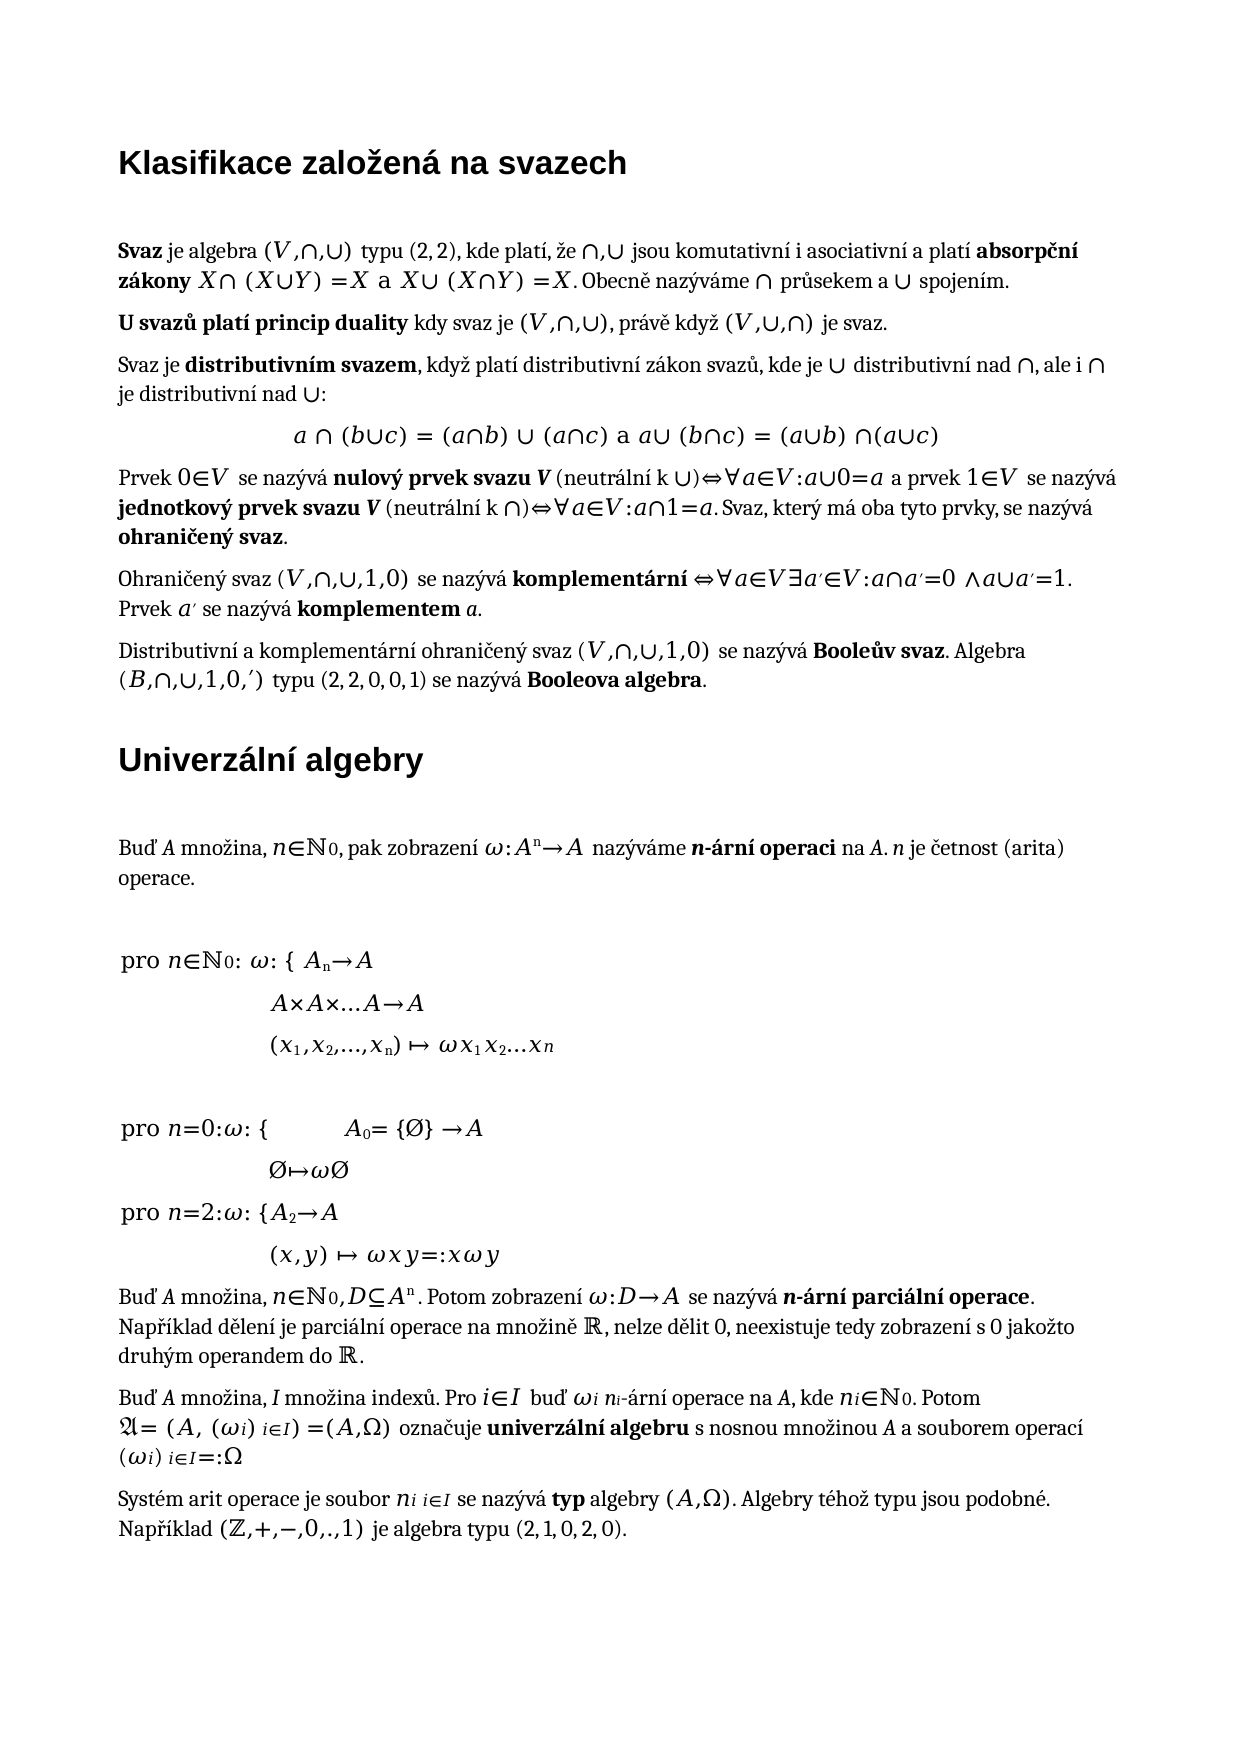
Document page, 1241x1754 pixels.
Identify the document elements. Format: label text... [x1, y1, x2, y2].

text pro 𝑛=2:𝜔: { 𝐴2→𝐴 [121, 1197, 1122, 1227]
text Ohraničený svaz (𝑉,∩,∪,1,0) se nazývá komplementární ⇔∀𝑎∈𝑉∃𝑎′∈𝑉:𝑎∩𝑎′=0 ∧𝑎∪𝑎′=1. Prvek 𝑎′ se nazývá komplementem a. [118, 563, 1122, 622]
text Systém arit operace je soubor 𝑛𝑖 𝑖∈𝐼 se nazývá typ algebry (𝐴,Ω). Algebry téhož typu jsou podobné. Například (ℤ,+,−,0,.,1) je algebra typu (2, 1, 0, 2, 0). [118, 1483, 1122, 1542]
text (𝑥,𝑦) ↦ 𝜔𝑥𝑦=:𝑥𝜔𝑦 [121, 1239, 1122, 1269]
text Distributivní a komplementární ohraničený svaz (𝑉,∩,∪,1,0) se nazývá Booleův svaz. Algebra (𝐵,∩,∪,1,0,′) typu (2, 2, 0, 0, 1) se nazývá Booleova algebra. [118, 634, 1122, 693]
text Ø↦𝜔Ø [121, 1155, 1122, 1185]
text 𝑎 ∩ (𝑏∪𝑐) = (𝑎∩𝑏) ∪ (𝑎∩𝑐) a 𝑎∪ (𝑏∩𝑐) = (𝑎∪𝑏) ∩(𝑎∪𝑐) [118, 420, 1122, 450]
text U svazů platí princip duality kdy svaz je (𝑉,∩,∪), právě když (𝑉,∪,∩) je svaz. [118, 307, 1122, 336]
text Buď A množina, 𝑛∈ℕ0,𝐷⊆𝐴n . Potom zobrazení 𝜔:𝐷→𝐴 se nazývá n-ární parciální operace. Například dělení je parciální operace na množině ℝ, nelze dělit 0, neexistuje tedy zobrazení s 0 jakožto druhým operandem do ℝ. [118, 1281, 1122, 1370]
text Buď A množina, I množina indexů. Pro 𝑖∈𝐼 buď 𝜔𝑖 ni-ární operace na A, kde 𝑛𝑖∈ℕ0. Potom 𝔄= (𝐴, (𝜔𝑖) 𝑖∈𝐼) =(𝐴,Ω) označuje univerzální algebru s nosnou množinou A a souborem operací (𝜔𝑖) 𝑖∈𝐼=:Ω [118, 1382, 1122, 1471]
text Univerzální algebry [118, 748, 1122, 777]
text Prvek 0∈𝑉 se nazývá nulový prvek svazu V (neutrální k ∪)⇔∀𝑎∈𝑉:𝑎∪0=𝑎 a prvek 1∈𝑉 se nazývá jednotkový prvek svazu V (neutrální k ∩)⇔∀𝑎∈𝑉:𝑎∩1=𝑎. Svaz, který má oba tyto prvky, se nazývá ohraničený svaz. [118, 462, 1122, 551]
text Svaz je distributivním svazem, když platí distributivní zákon svazů, kde je ∪ distributivní nad ∩, ale i ∩ je distributivní nad ∪: [118, 349, 1122, 408]
text 𝐴×𝐴×…𝐴→𝐴 [121, 987, 1122, 1017]
text pro 𝑛∈ℕ0: 𝜔: { 𝐴n→𝐴 [121, 945, 1122, 975]
text Svaz je algebra (𝑉,∩,∪) typu (2, 2), kde platí, že ∩,∪ jsou komutativní i asociativní a platí absorpční zákony 𝑋∩ (𝑋∪𝑌) =𝑋 a 𝑋∪ (𝑋∩𝑌) =𝑋. Obecně nazýváme ∩ průsekem a ∪ spojením. [118, 235, 1122, 294]
text Buď A množina, 𝑛∈ℕ0, pak zobrazení 𝜔:𝐴n→𝐴 nazýváme n-ární operaci na A. n je četnost (arita) operace. [118, 832, 1122, 891]
subtitle Klasifikace založená na svazech [118, 143, 1122, 182]
text pro 𝑛=0:𝜔: { 𝐴0= {Ø} →𝐴 [121, 1113, 1122, 1143]
text (𝑥1 ,𝑥2,…,𝑥n) ↦ 𝜔𝑥1 𝑥2…𝑥𝑛 [121, 1029, 1122, 1059]
